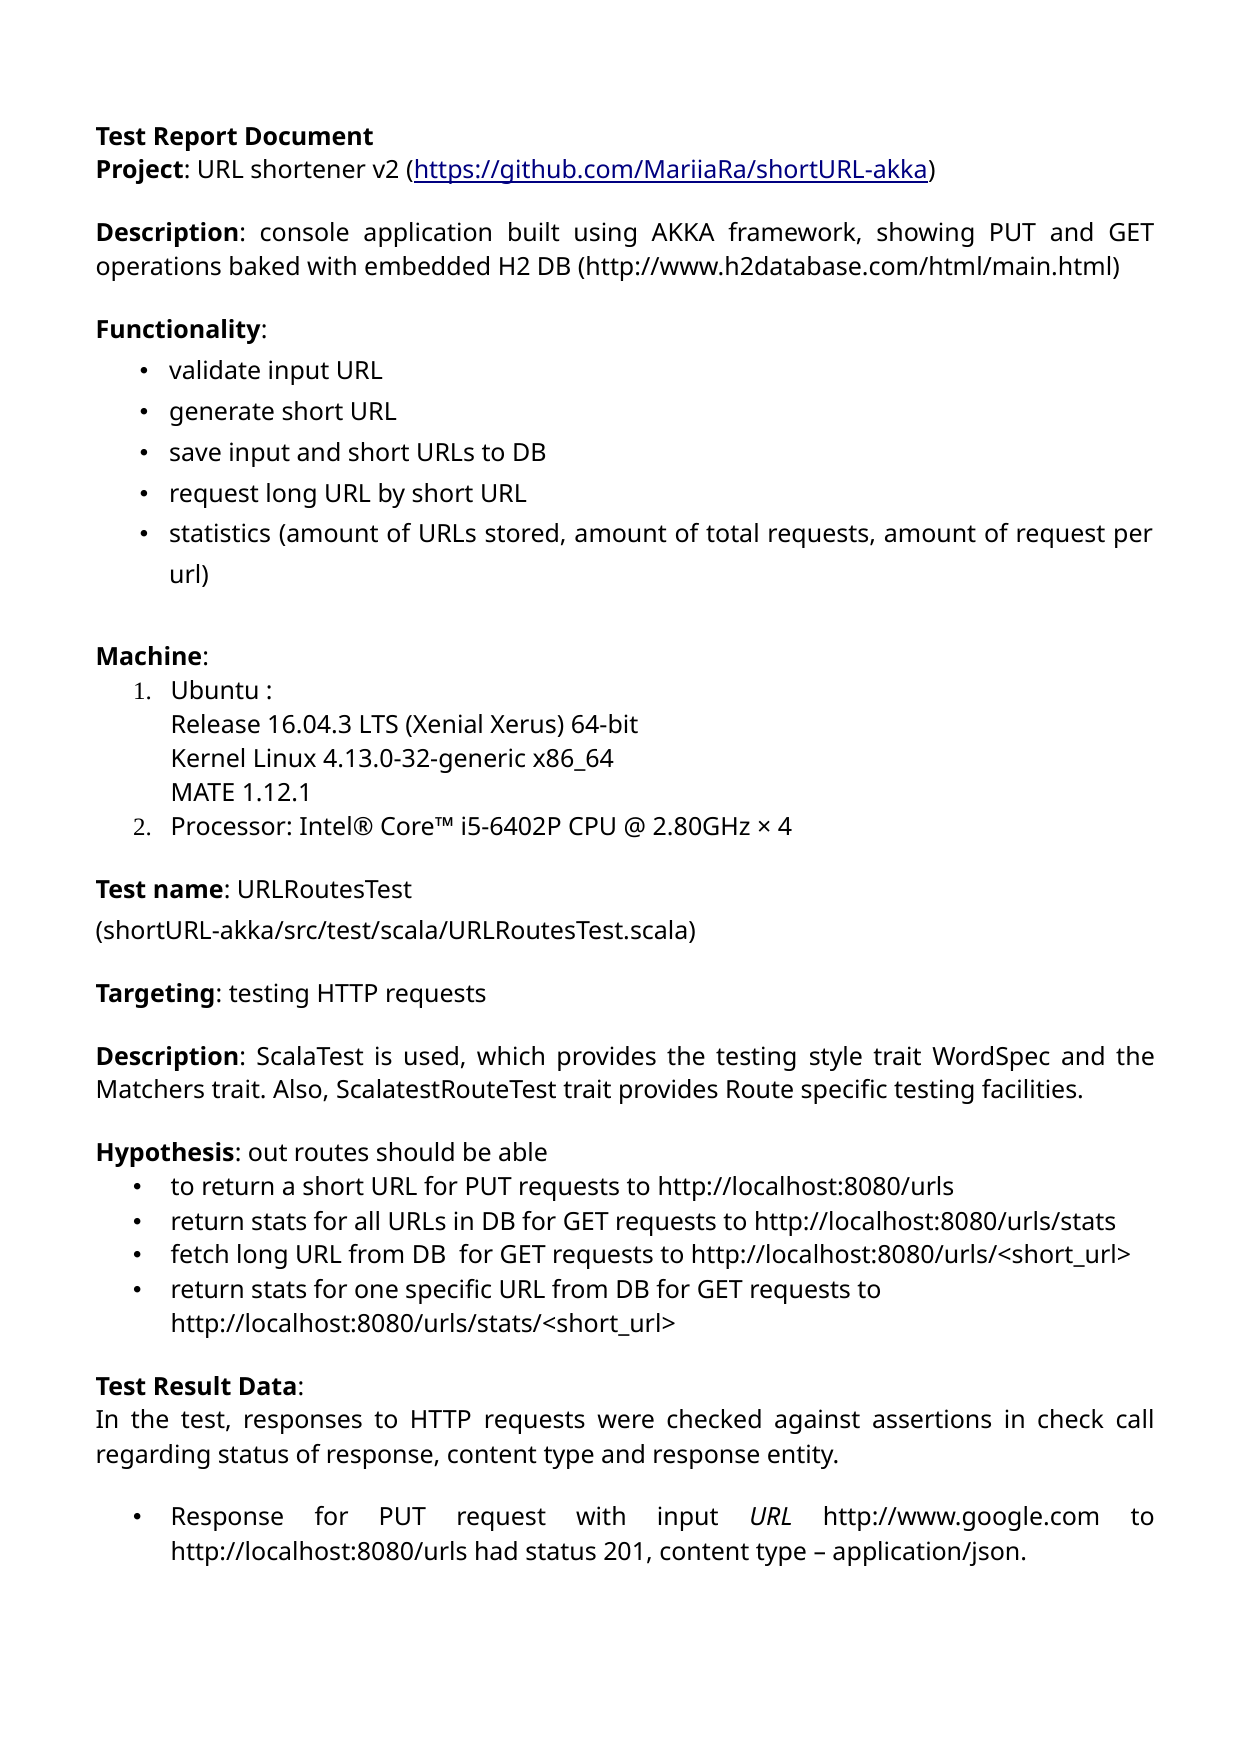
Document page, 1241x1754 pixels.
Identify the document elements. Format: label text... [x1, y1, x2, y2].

list request long URL by short URL [139, 475, 1155, 509]
list fetch long URL from DB for GET requests to http://localhost:8080/urls/<short_url> [133, 1237, 1155, 1271]
text Test Report Document [95, 118, 1155, 152]
list save input and short URLs to DB [139, 434, 1155, 468]
text (shortURL-akka/src/test/scala/URLRoutesTest.scala) [95, 912, 1155, 947]
list Ubuntu : [133, 673, 1155, 707]
list validate input URL [139, 353, 1155, 387]
text Functionality: [95, 312, 1155, 346]
text In the test, responses to HTTP requests were checked against assertions in check call regarding status of response, content type and response entity. [95, 1402, 1155, 1470]
text Test name: URLRoutesTest [95, 872, 1155, 906]
text Machine: [95, 638, 1155, 673]
list Response for PUT request with input URL http://www.google.com to http://localhost:8080/urls had status 201, content type – application/json. [133, 1499, 1155, 1567]
list statistics (amount of URLs stored, amount of total requests, amount of request per url) [139, 516, 1155, 591]
list to return a short URL for PUT requests to http://localhost:8080/urls [133, 1169, 1155, 1203]
text Kernel Linux 4.13.0-32-generic x86_64 [95, 741, 1155, 775]
list return stats for all URLs in DB for GET requests to http://localhost:8080/urls/stats [133, 1203, 1155, 1237]
list generate short URL [139, 393, 1155, 428]
text Description: ScalaTest is used, which provides the testing style trait WordSpec and the Matchers trait. Also, ScalatestRouteTest trait provides Route specific testing facilities. [95, 1038, 1155, 1106]
list Processor: Intel® Core™ i5-6402P CPU @ 2.80GHz × 4 [133, 809, 1155, 843]
text Targeting: testing HTTP requests [95, 975, 1155, 1009]
text Test Result Data: [95, 1368, 1155, 1402]
text MATE 1.12.1 [95, 775, 1155, 809]
text Description: console application built using AKKA framework, showing PUT and GET operations baked with embedded H2 DB (http://www.h2database.com/html/main.html) [95, 215, 1155, 283]
text Release 16.04.3 LTS (Xenial Xerus) 64-bit [95, 707, 1155, 741]
list return stats for one specific URL from DB for GET requests to http://localhost:8080/urls/stats/<short_url> [133, 1271, 1155, 1339]
text Hypothesis: out routes should be able [95, 1135, 1155, 1169]
text Project: URL shortener v2 (https://github.com/MariiaRa/shortURL-akka) [95, 152, 1155, 186]
